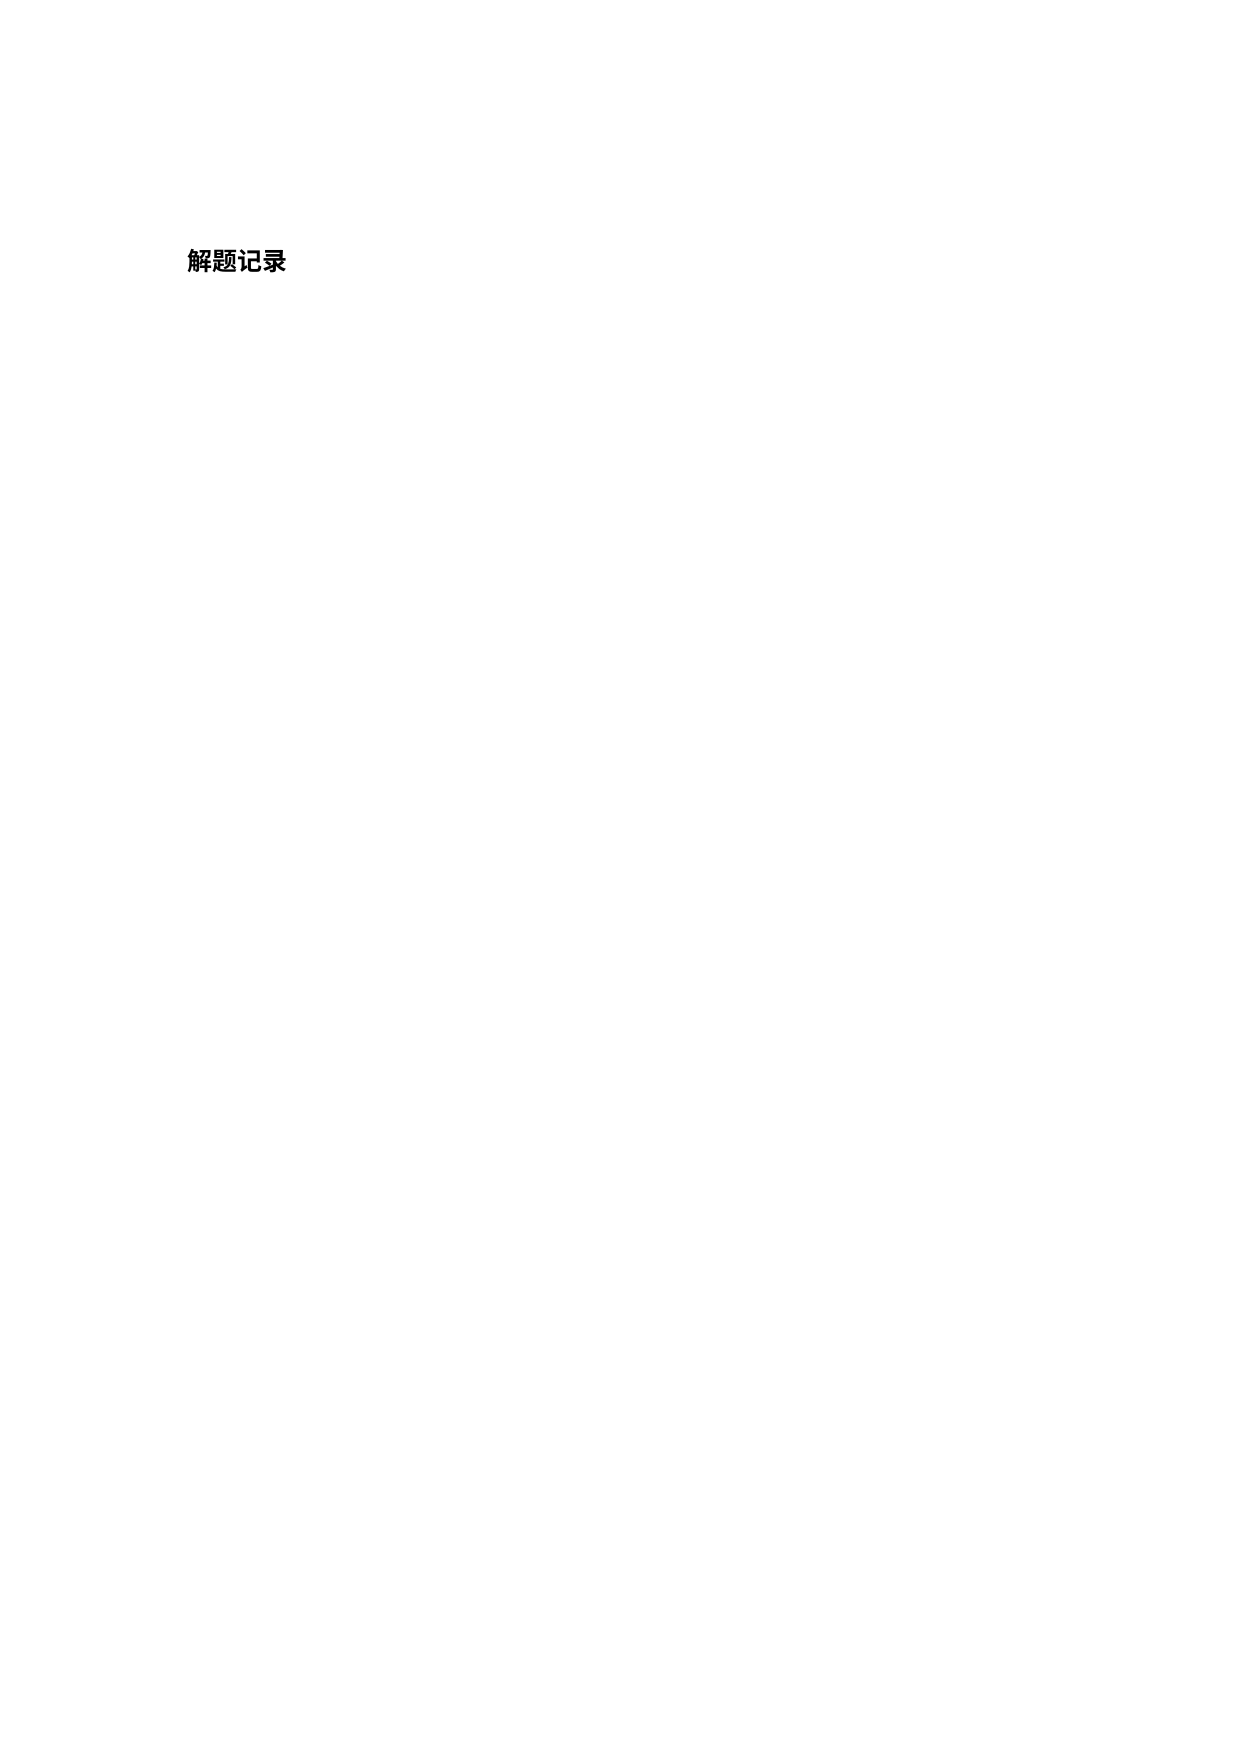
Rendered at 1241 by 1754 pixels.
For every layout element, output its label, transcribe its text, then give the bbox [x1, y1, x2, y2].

text 解题记录 [187, 227, 1053, 292]
